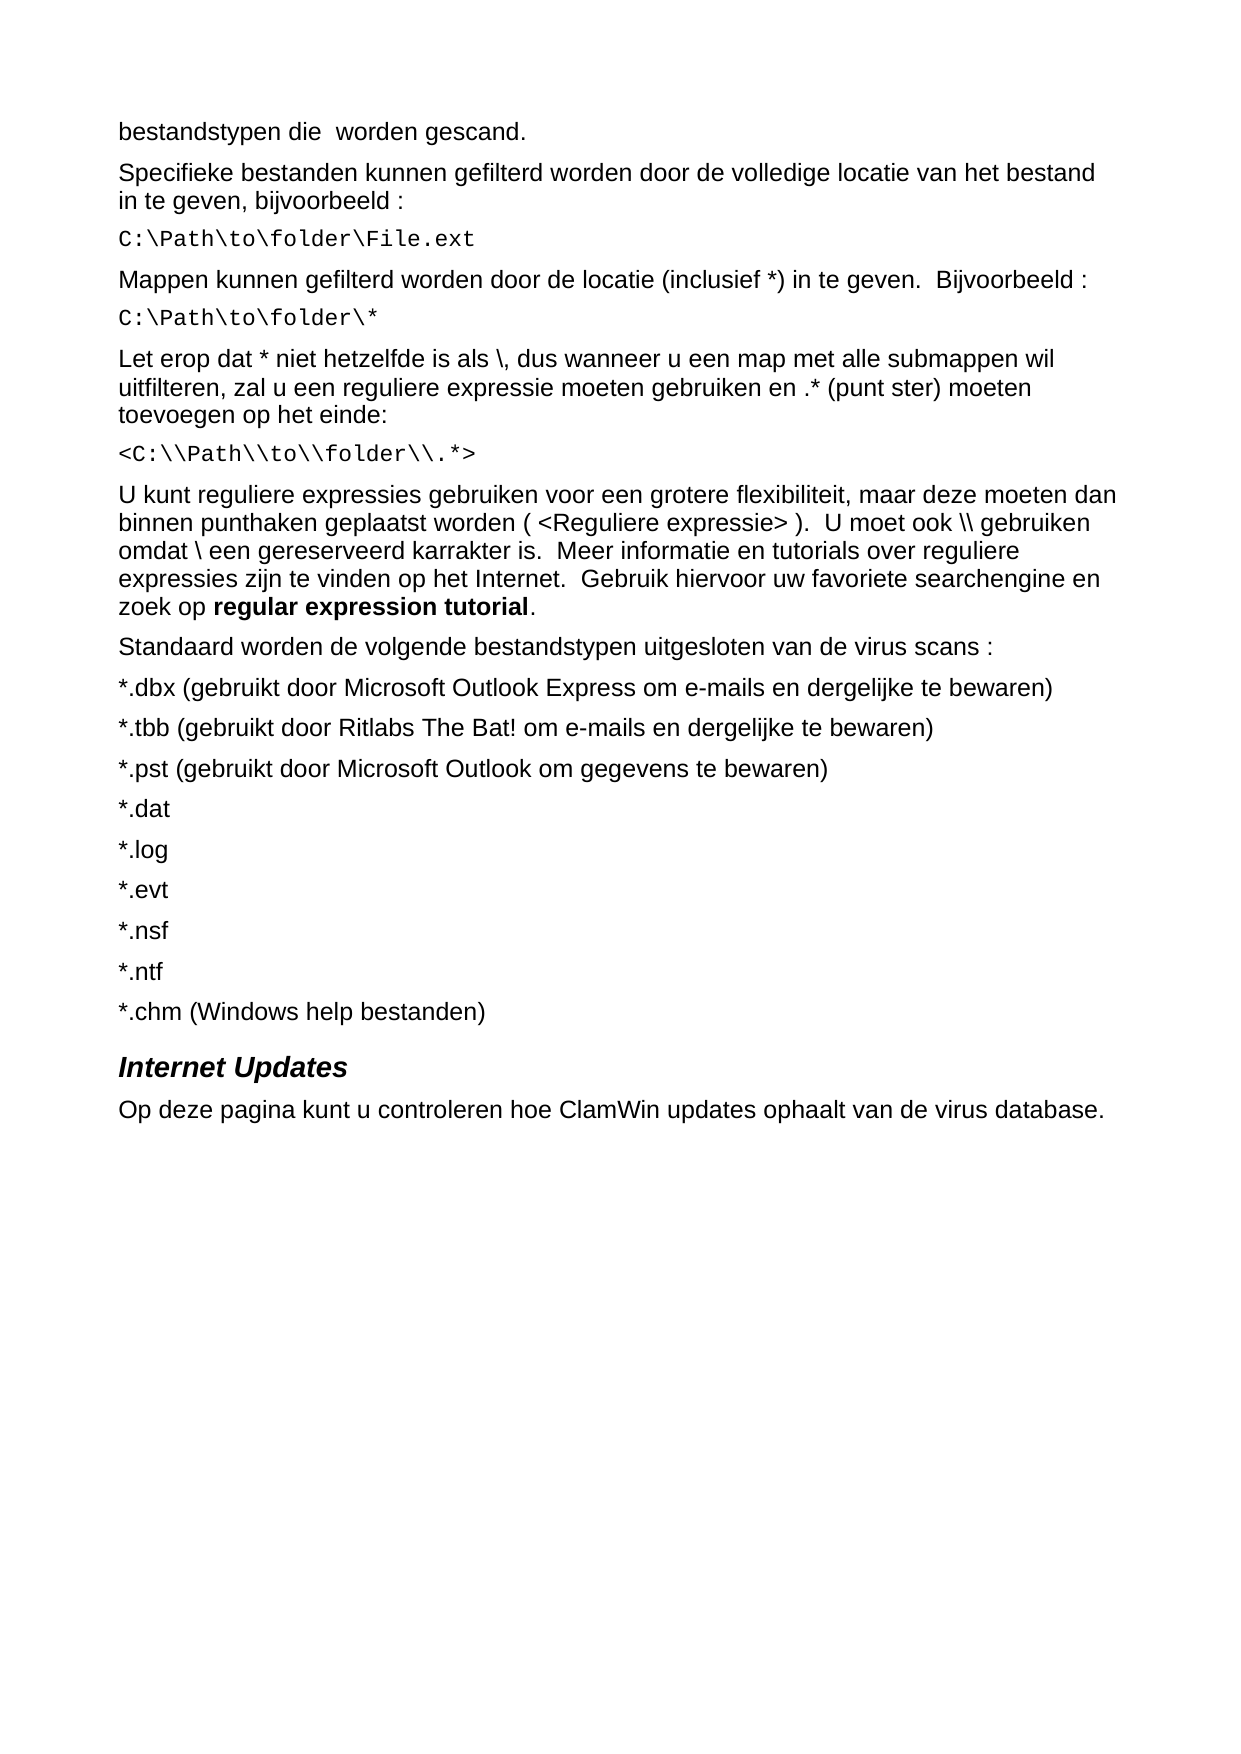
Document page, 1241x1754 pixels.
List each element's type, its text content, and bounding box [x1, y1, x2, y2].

text bestandstypen die worden gescand. [118, 118, 1122, 146]
text Specifieke bestanden kunnen gefilterd worden door de volledige locatie van het bestand in te geven, bijvoorbeeld : [118, 159, 1122, 215]
text Let erop dat * niet hetzelfde is als \, dus wanneer u een map met alle submappen wil uitfilteren, zal u een reguliere expressie moeten gebruiken en .* (punt ster) moeten toevoegen op het einde: [118, 345, 1122, 429]
text *.nsf [118, 917, 1122, 945]
text *.chm (Windows help bestanden) [118, 998, 1122, 1026]
text *.dat [118, 795, 1122, 823]
text *.dbx (gebruikt door Microsoft Outlook Express om e-mails en dergelijke te bewaren) [118, 674, 1122, 702]
text *.evt [118, 876, 1122, 904]
text *.log [118, 836, 1122, 864]
text Op deze pagina kunt u controleren hoe ClamWin updates ophaalt van de virus database. [118, 1096, 1122, 1124]
text C:\Path\to\folder\File.ext [118, 227, 1122, 253]
text U kunt reguliere expressies gebruiken voor een grotere flexibiliteit, maar deze moeten dan binnen punthaken geplaatst worden ( <Reguliere expressie> ). U moet ook \\ gebruiken omdat \ een gereserveerd karrakter is. Meer informatie en tutorials over reguliere expressies zijn te vinden op het Internet. Gebruik hiervoor uw favoriete searchengine en zoek op regular expression tutorial. [118, 481, 1122, 621]
text Mappen kunnen gefilterd worden door de locatie (inclusief *) in te geven. Bijvoorbeeld : [118, 266, 1122, 294]
text *.pst (gebruikt door Microsoft Outlook om gegevens te bewaren) [118, 755, 1122, 783]
text <C:\\Path\\to\\folder\\.*> [118, 442, 1122, 468]
text C:\Path\to\folder\* [118, 306, 1122, 333]
subtitle Internet Updates [118, 1051, 1122, 1083]
text *.tbb (gebruikt door Ritlabs The Bat! om e-mails en dergelijke te bewaren) [118, 714, 1122, 742]
text *.ntf [118, 957, 1122, 985]
text Standaard worden de volgende bestandstypen uitgesloten van de virus scans : [118, 633, 1122, 661]
